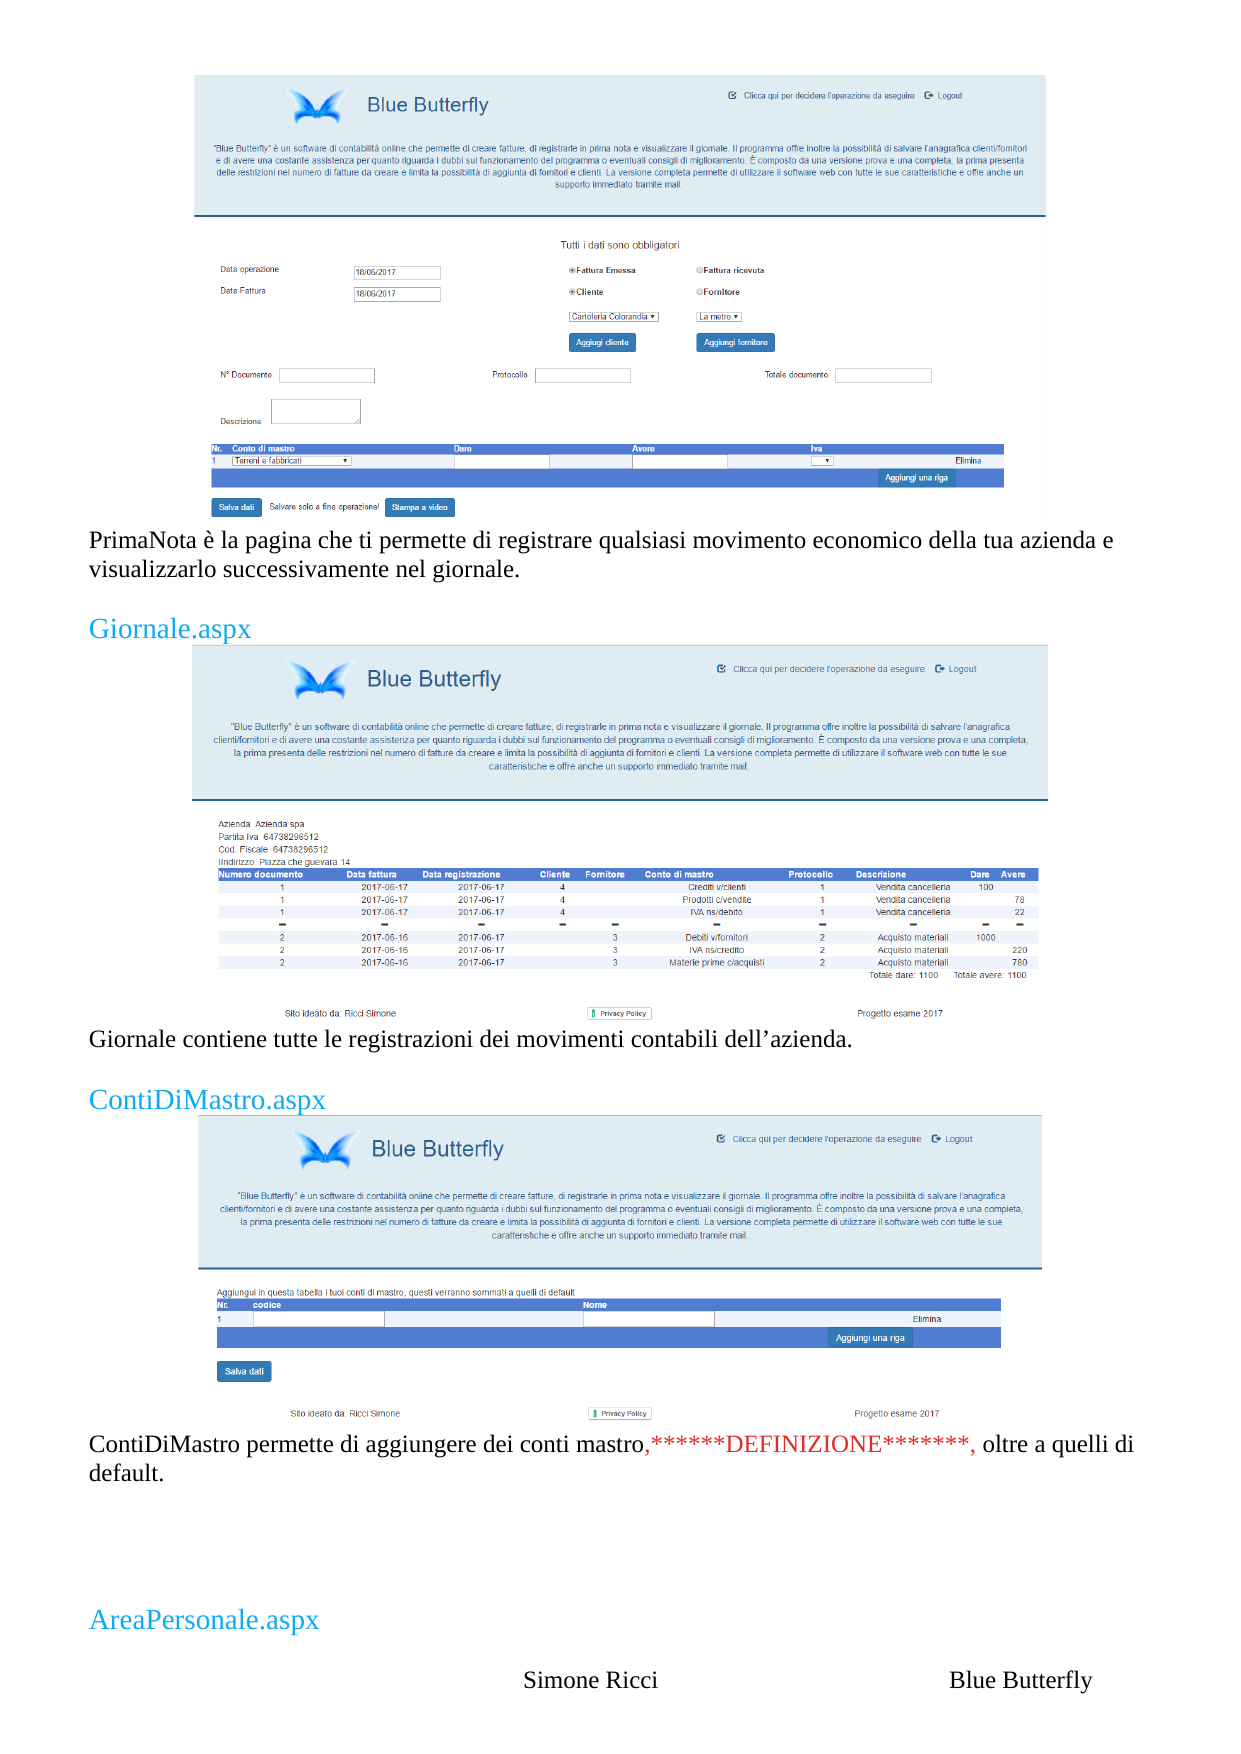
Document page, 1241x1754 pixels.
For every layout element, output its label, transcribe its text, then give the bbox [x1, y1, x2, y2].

text ContiDiMastro.aspx [89, 1082, 1151, 1116]
text Giornale.aspx [89, 611, 1151, 645]
text AreaPersonale.aspx [89, 1602, 1151, 1636]
text ContiDiMastro permette di aggiungere dei conti mastro,******DEFINIZIONE*******, oltre a quelli di default. [89, 1429, 1151, 1487]
text PrimaNota è la pagina che ti permette di registrare qualsiasi movimento economico della tua azienda e visualizzarlo successivamente nel giornale. [89, 525, 1151, 582]
text Giornale contiene tutte le registrazioni dei movimenti contabili dell’azienda. [89, 1024, 1151, 1053]
